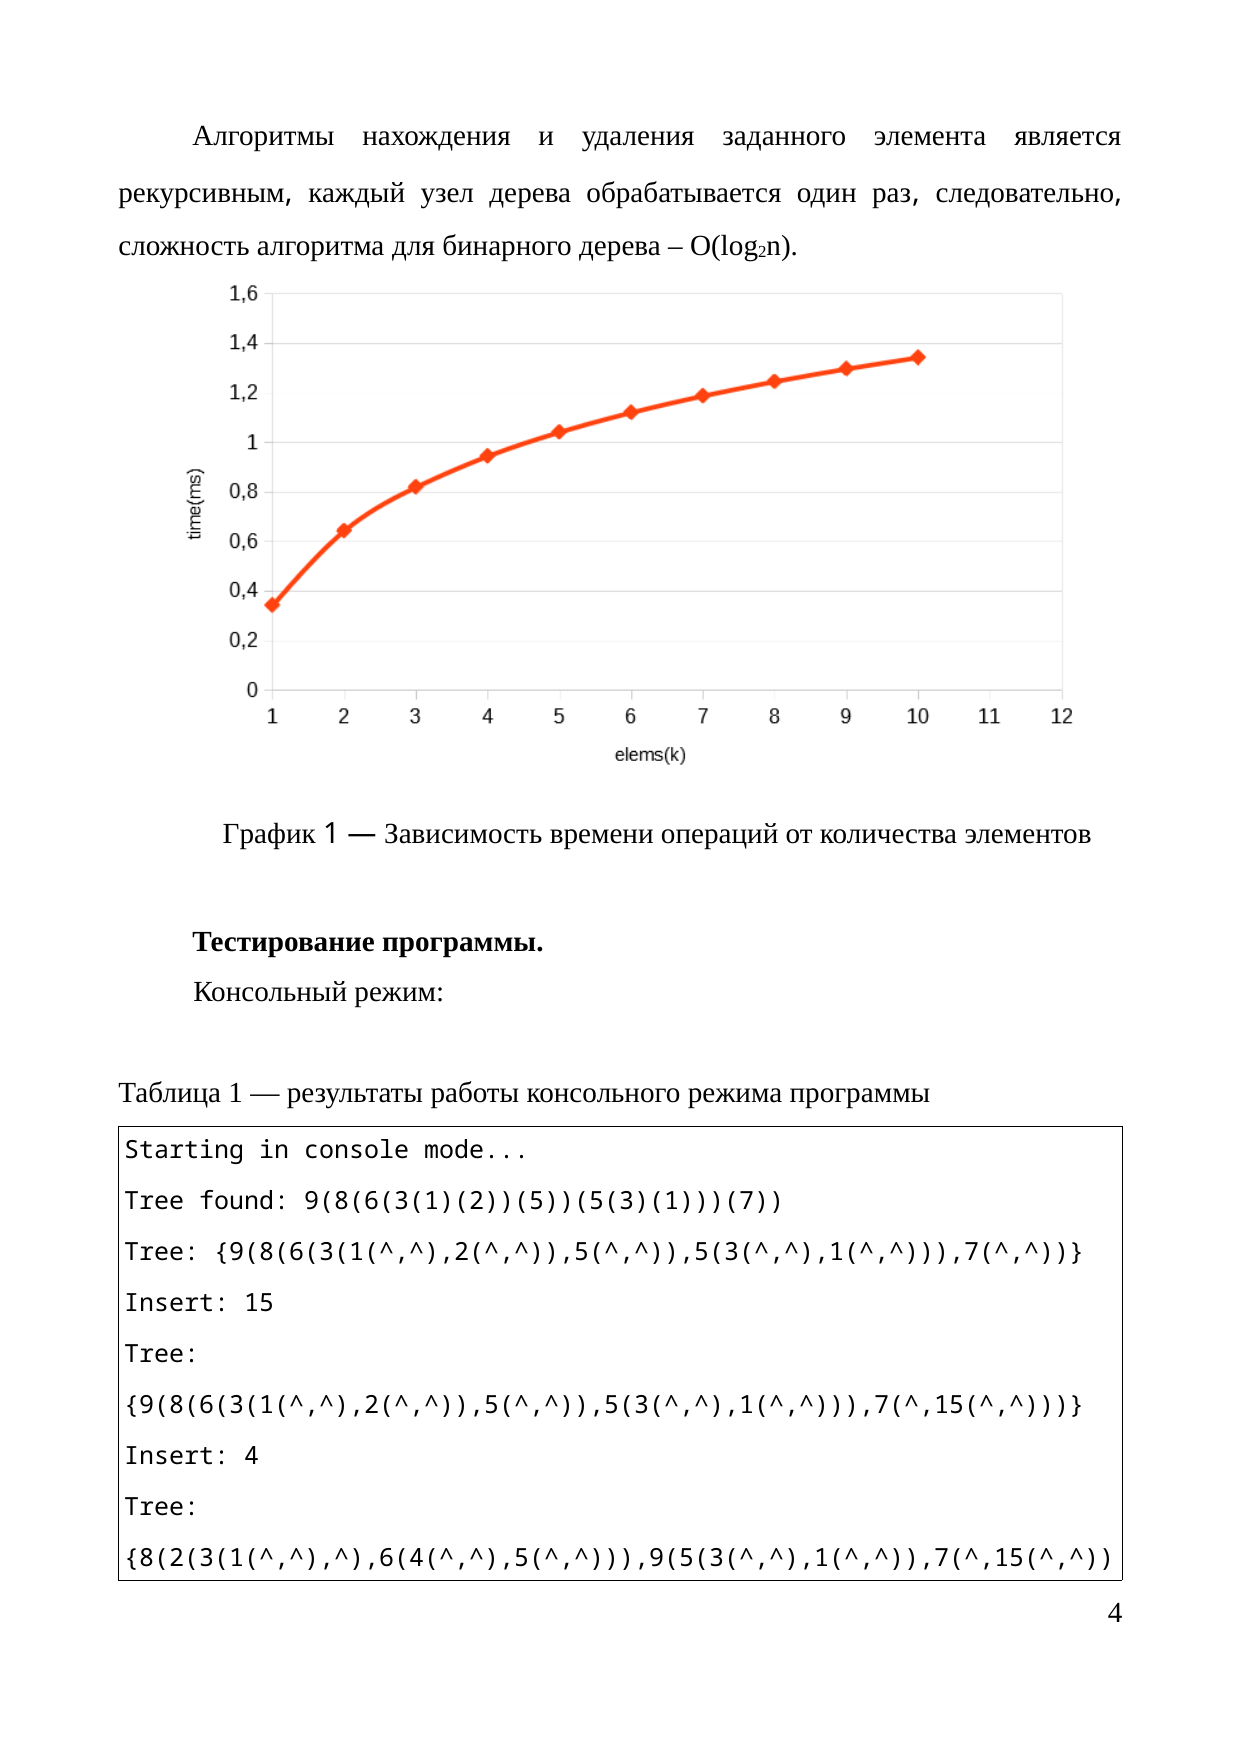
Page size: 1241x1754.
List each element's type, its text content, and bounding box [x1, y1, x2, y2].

text Консольный режим: [118, 974, 1122, 1008]
picture [158, 278, 1082, 776]
table_header Starting in console mode... Tree found: 9(8(6(3(1)(2))(5))(5(3)(1)))(7)) Tree: {9(8(6(3(1(^,^),2(^,^)),5(^,^)),5(3(^,^),1(^,^))),7(^,^))} Insert: 15 Tree: {9(8(6(3(1(^,^),2(^,^)),5(^,^)),5(3(^,^),1(^,^))),7(^,15(^,^)))} Insert: 4 Tree: {8(2(3(1(^,^),^),6(4(^,^),5(^,^))),9(5(3(^,^),1(^,^)),7(^,15(^,^)) [119, 1127, 1122, 1579]
text Тестирование программы. [118, 924, 1122, 958]
text Алгоритмы нахождения и удаления заданного элемента является рекурсивным, каждый узел дерева обрабатывается один раз, следовательно, сложность алгоритма для бинарного дерева – O(log2n). [118, 118, 1122, 261]
text График 1 — Зависимость времени операций от количества элементов [118, 278, 1122, 852]
text Таблица 1 — результаты работы консольного режима программы [118, 1075, 1122, 1109]
